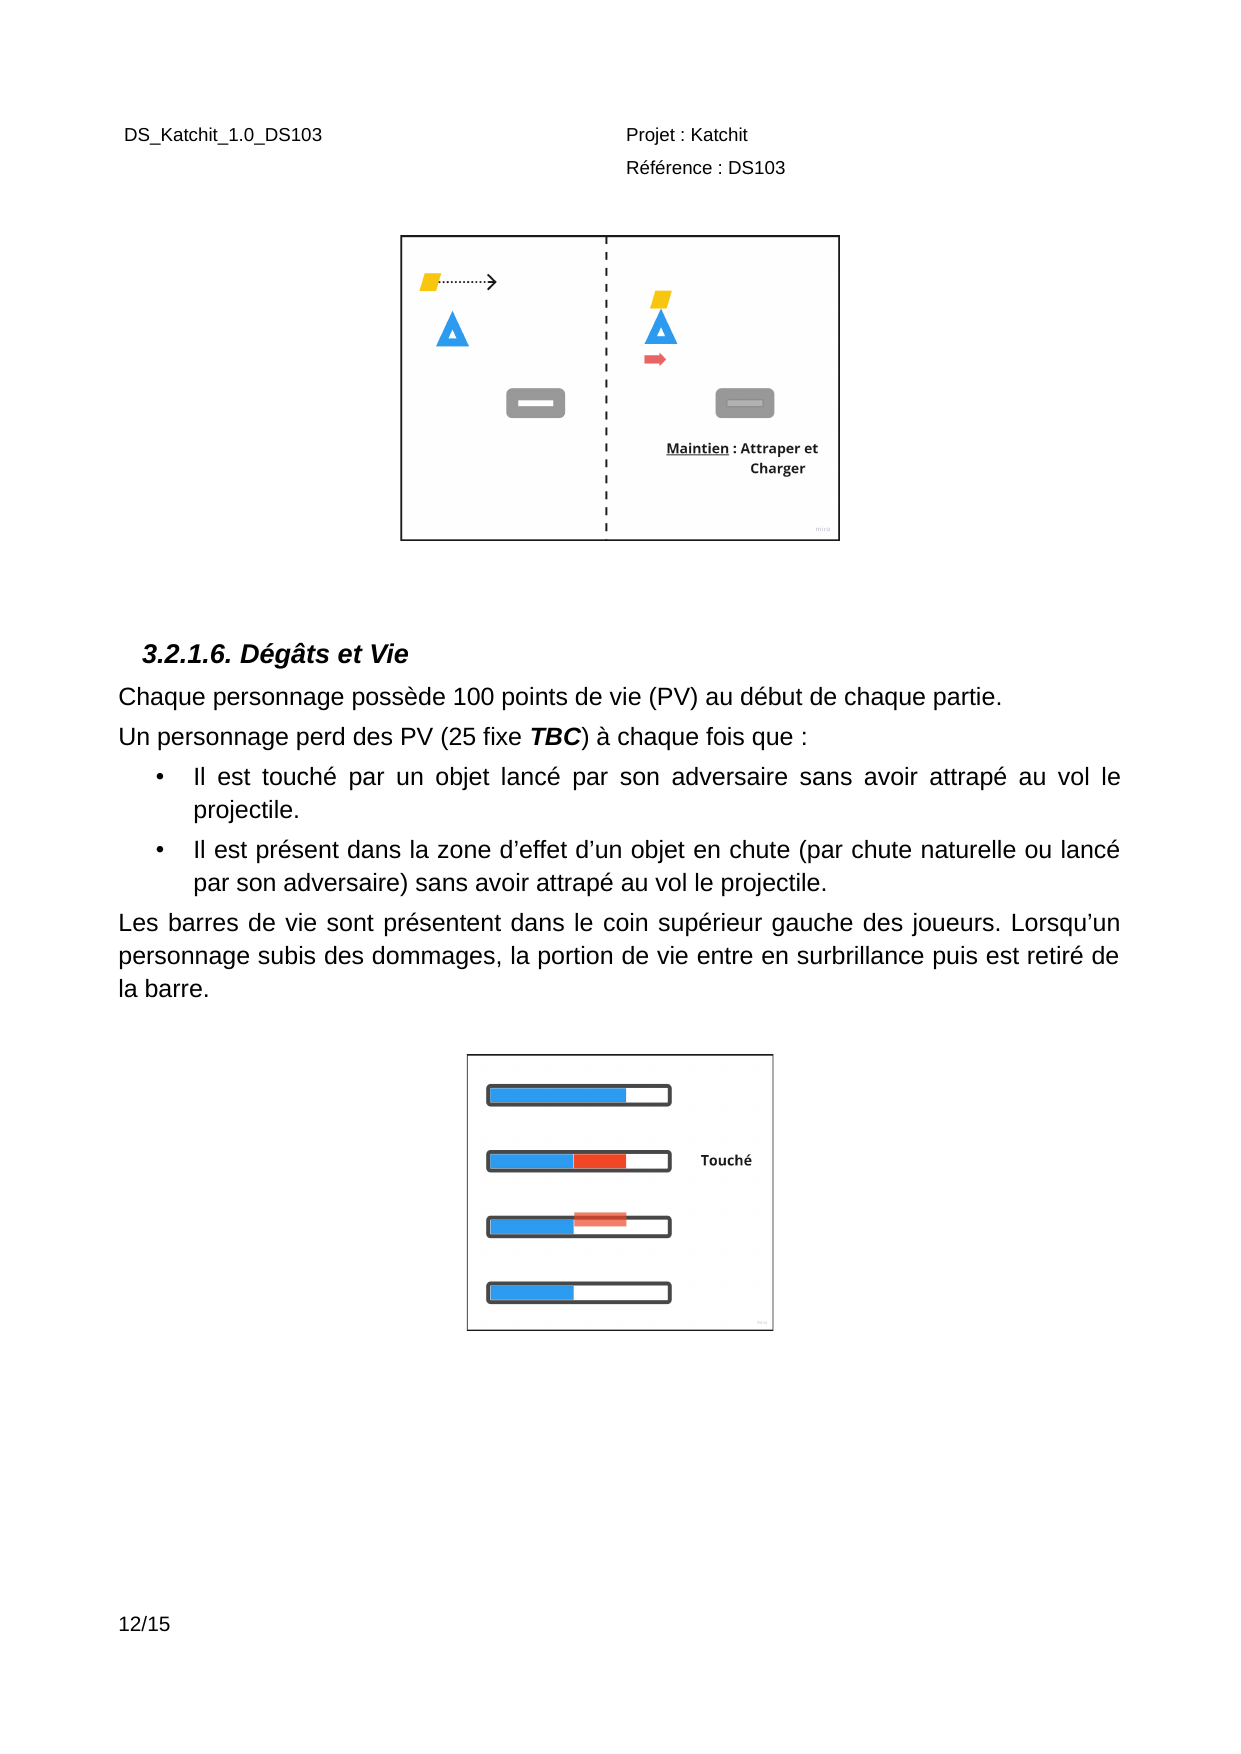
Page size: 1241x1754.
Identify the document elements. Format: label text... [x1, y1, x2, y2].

subtitle Dégâts et Vie [142, 638, 1122, 669]
text Un personnage perd des PV (25 fixe TBC) à chaque fois que : [118, 722, 1122, 750]
text Chaque personnage possède 100 points de vie (PV) au début de chaque partie. [118, 682, 1122, 710]
text Les barres de vie sont présentent dans le coin supérieur gauche des joueurs. Lorsqu’un personnage subis des dommages, la portion de vie entre en surbrillance puis est retiré de la barre. [118, 908, 1122, 1003]
picture [400, 235, 840, 541]
picture [466, 1054, 774, 1331]
list Il est présent dans la zone d’effet d’un objet en chute (par chute naturelle ou lancé par son adversaire) sans avoir attrapé au vol le projectile. [156, 835, 1122, 897]
list Il est touché par un objet lancé par son adversaire sans avoir attrapé au vol le projectile. [156, 762, 1122, 824]
